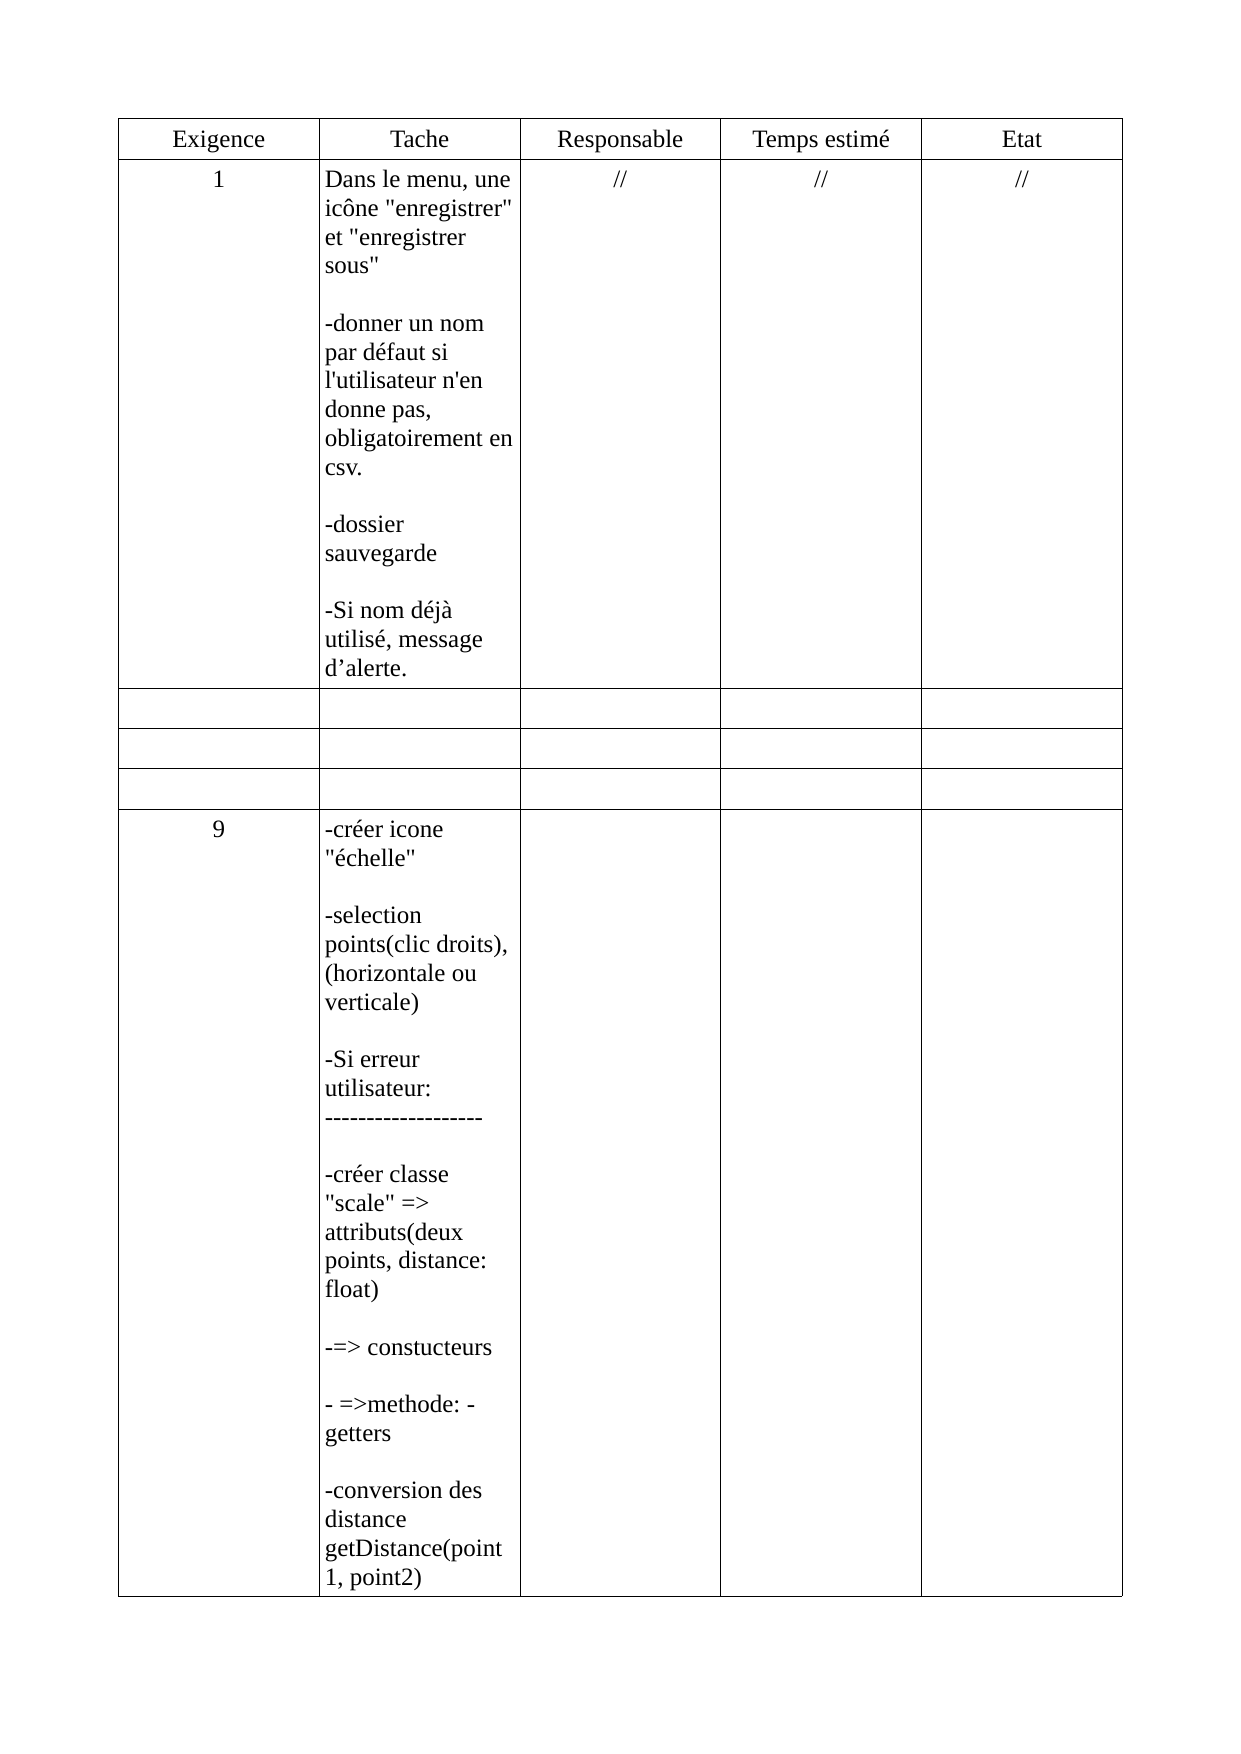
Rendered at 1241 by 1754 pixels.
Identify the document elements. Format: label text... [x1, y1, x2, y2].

table_cell // [721, 160, 921, 687]
table_header Etat [922, 119, 1122, 158]
table_cell [922, 689, 1122, 728]
table_cell 1 [119, 160, 319, 687]
table_header Tache [320, 119, 520, 158]
table_cell [721, 769, 921, 808]
table_cell // [521, 160, 720, 687]
table_cell [922, 810, 1122, 1596]
table_header Temps estimé [721, 119, 921, 158]
table_cell [119, 689, 319, 728]
table_cell [721, 729, 921, 768]
table_cell [922, 729, 1122, 768]
table_cell [119, 769, 319, 808]
table_cell -créer icone "échelle" -selection points(clic droits), (horizontale ou verticale) -Si erreur utilisateur: ------------------- -créer classe "scale" => attributs(deux points, distance: float) -=> constucteurs - =>methode: -getters -conversion des distance getDistance(point1, point2) [320, 810, 520, 1596]
table_cell Dans le menu, une icône "enregistrer" et "enregistrer sous" -donner un nom par défaut si l'utilisateur n'en donne pas, obligatoirement en csv. -dossier sauvegarde -Si nom déjà utilisé, message d’alerte. [320, 160, 520, 687]
table_cell 9 [119, 810, 319, 1596]
table_cell [119, 729, 319, 768]
table_cell [521, 769, 720, 808]
table_cell [721, 689, 921, 728]
table_cell // [922, 160, 1122, 687]
table_cell [521, 689, 720, 728]
table_header Exigence [119, 119, 319, 158]
table_cell [721, 810, 921, 1596]
table_header Responsable [521, 119, 720, 158]
table_cell [521, 810, 720, 1596]
table_cell [320, 769, 520, 808]
table_cell [922, 769, 1122, 808]
table_cell [320, 689, 520, 728]
table_cell [320, 729, 520, 768]
table_cell [521, 729, 720, 768]
